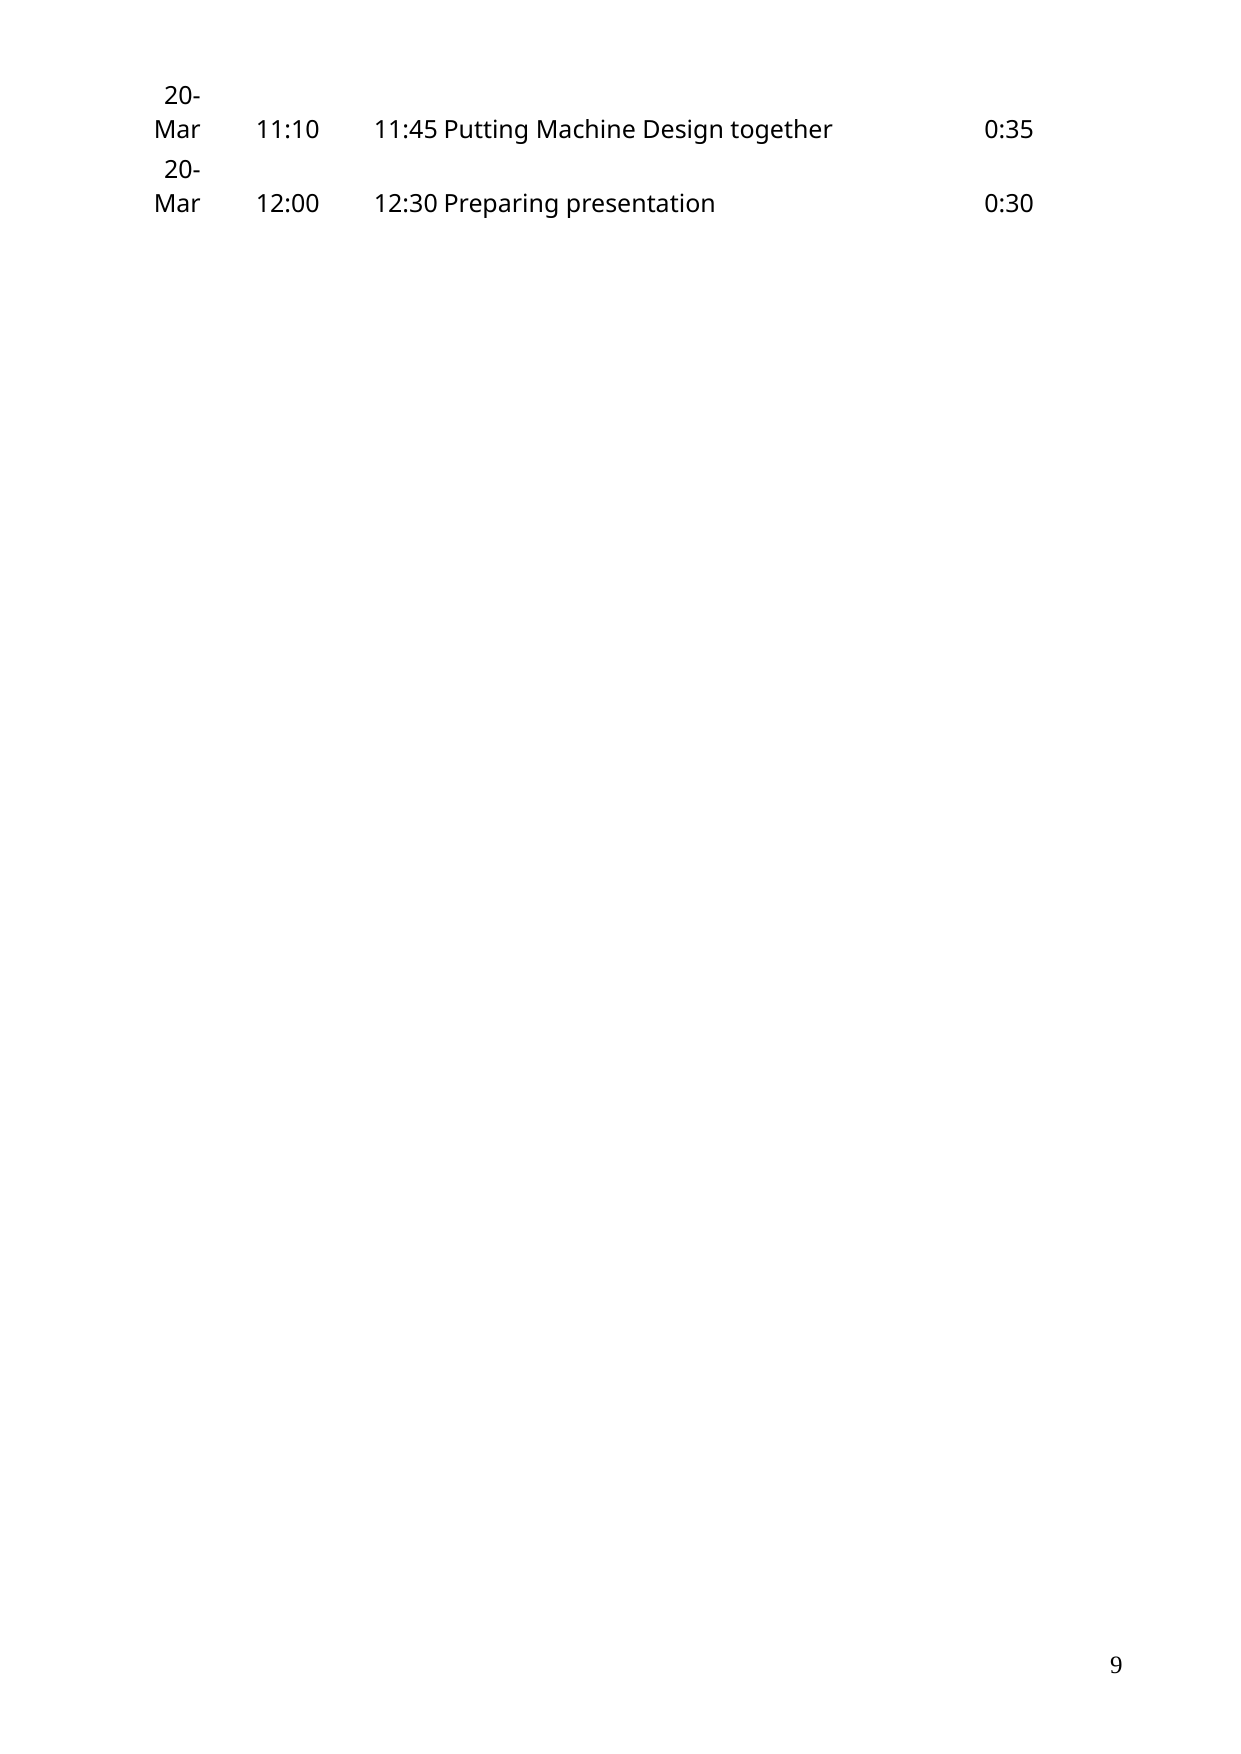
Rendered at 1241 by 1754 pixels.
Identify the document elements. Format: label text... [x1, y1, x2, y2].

table_cell 20-Mar [118, 149, 203, 223]
table_cell 20-Mar [118, 75, 203, 149]
table_cell 0:35 [972, 75, 1036, 149]
table_cell 11:45 [322, 75, 440, 149]
table_cell Putting Machine Design together [440, 75, 972, 149]
table_cell 11:10 [203, 75, 322, 149]
table_cell 12:30 [322, 149, 440, 223]
table_cell 0:30 [972, 149, 1036, 223]
table_cell 12:00 [203, 149, 322, 223]
table_cell Preparing presentation [440, 149, 972, 223]
